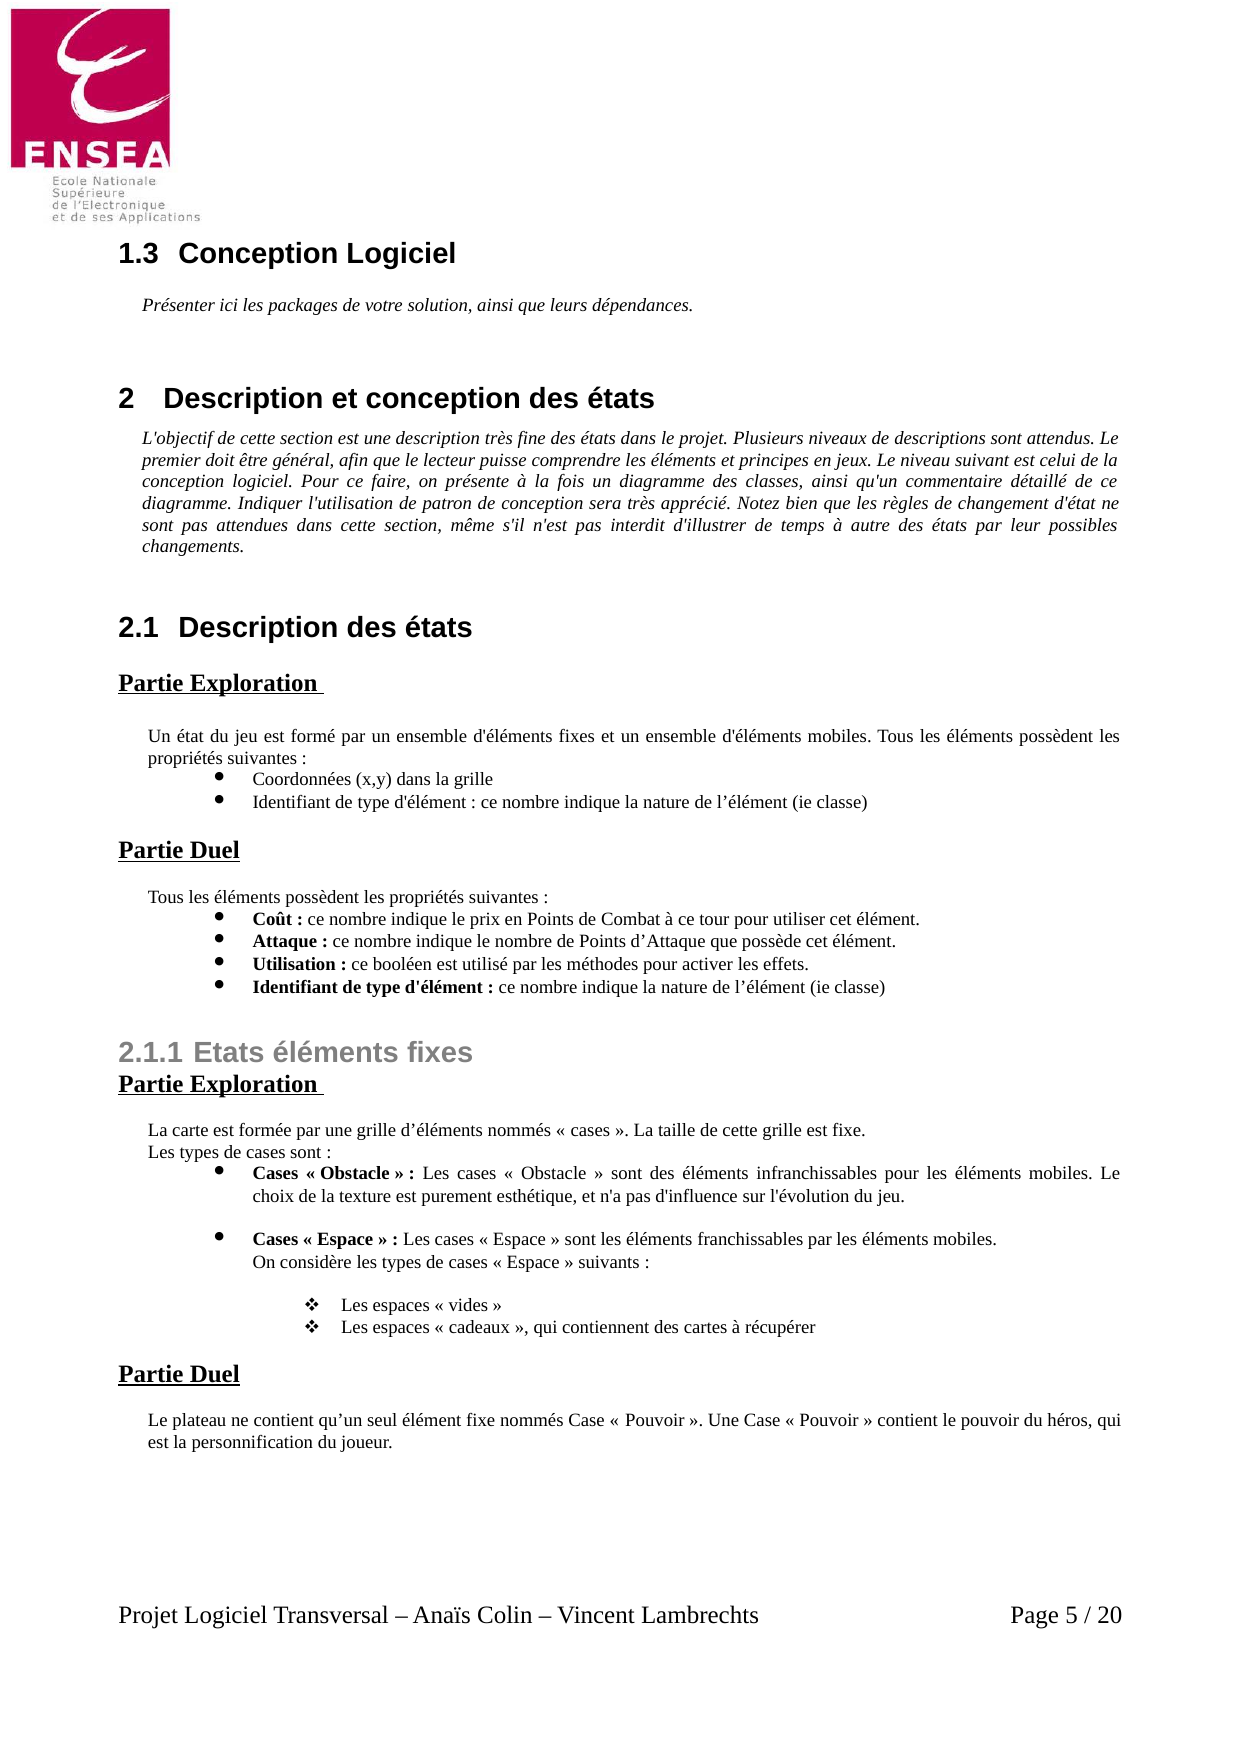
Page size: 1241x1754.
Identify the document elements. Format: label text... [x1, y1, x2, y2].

text L'objectif de cette section est une description très fine des états dans le projet. Plusieurs niveaux de descriptions sont attendus. Le premier doit être général, afin que le lecteur puisse comprendre les éléments et principes en jeux. Le niveau suivant est celui de la conception logiciel. Pour ce faire, on présente à la fois un diagramme des classes, ainsi qu'un commentaire détaillé de ce diagramme. Indiquer l'utilisation de patron de conception sera très apprécié. Notez bien que les règles de changement d'état ne sont pas attendues dans cette section, même s'il n'est pas interdit d'illustrer de temps à autre des états par leur possibles changements. [142, 427, 1122, 557]
text Présenter ici les packages de votre solution, ainsi que leurs dépendances. [142, 293, 1122, 315]
list Attaque : ce nombre indique le nombre de Points d’Attaque que possède cet élément. [215, 930, 1122, 953]
text Partie Exploration [118, 668, 1122, 696]
text Partie Duel [118, 836, 1122, 864]
text Partie Duel [118, 1359, 1122, 1388]
text Le plateau ne contient qu’un seul élément fixe nommés Case « Pouvoir ». Une Case « Pouvoir » contient le pouvoir du héros, qui est la personnification du joueur. [148, 1409, 1122, 1452]
list Coût : ce nombre indique le prix en Points de Combat à ce tour pour utiliser cet élément. [215, 907, 1122, 930]
text Les types de cases sont : [148, 1141, 1122, 1162]
list Identifiant de type d'élément : ce nombre indique la nature de l’élément (ie classe) [215, 976, 1122, 999]
list Identifiant de type d'élément : ce nombre indique la nature de l’élément (ie classe) [215, 791, 1122, 814]
text On considère les types de cases « Espace » suivants : [178, 1251, 1122, 1273]
list Cases « Espace » : Les cases « Espace » sont les éléments franchissables par les éléments mobiles. [215, 1228, 1122, 1251]
list Cases « Obstacle » : Les cases « Obstacle » sont des éléments infranchissables pour les éléments mobiles. Le choix de la texture est purement esthétique, et n'a pas d'influence sur l'évolution du jeu. [215, 1162, 1122, 1207]
text Un état du jeu est formé par un ensemble d'éléments fixes et un ensemble d'éléments mobiles. Tous les éléments possèdent les propriétés suivantes : [148, 725, 1122, 768]
subtitle Conception Logiciel [118, 236, 1122, 270]
subtitle Description des états [118, 610, 1122, 644]
subtitle Etats éléments fixes [118, 1035, 1122, 1069]
text Partie Exploration [118, 1069, 1122, 1098]
list Utilisation : ce booléen est utilisé par les méthodes pour activer les effets. [215, 953, 1122, 976]
list Les espaces « cadeaux », qui contiennent des cartes à récupérer [303, 1316, 1122, 1337]
text Tous les éléments possèdent les propriétés suivantes : [148, 886, 1122, 907]
list Les espaces « vides » [303, 1294, 1122, 1316]
subtitle Description et conception des états [118, 381, 1122, 415]
list Coordonnées (x,y) dans la grille [215, 768, 1122, 791]
text La carte est formée par une grille d’éléments nommés « cases ». La taille de cette grille est fixe. [148, 1119, 1122, 1141]
